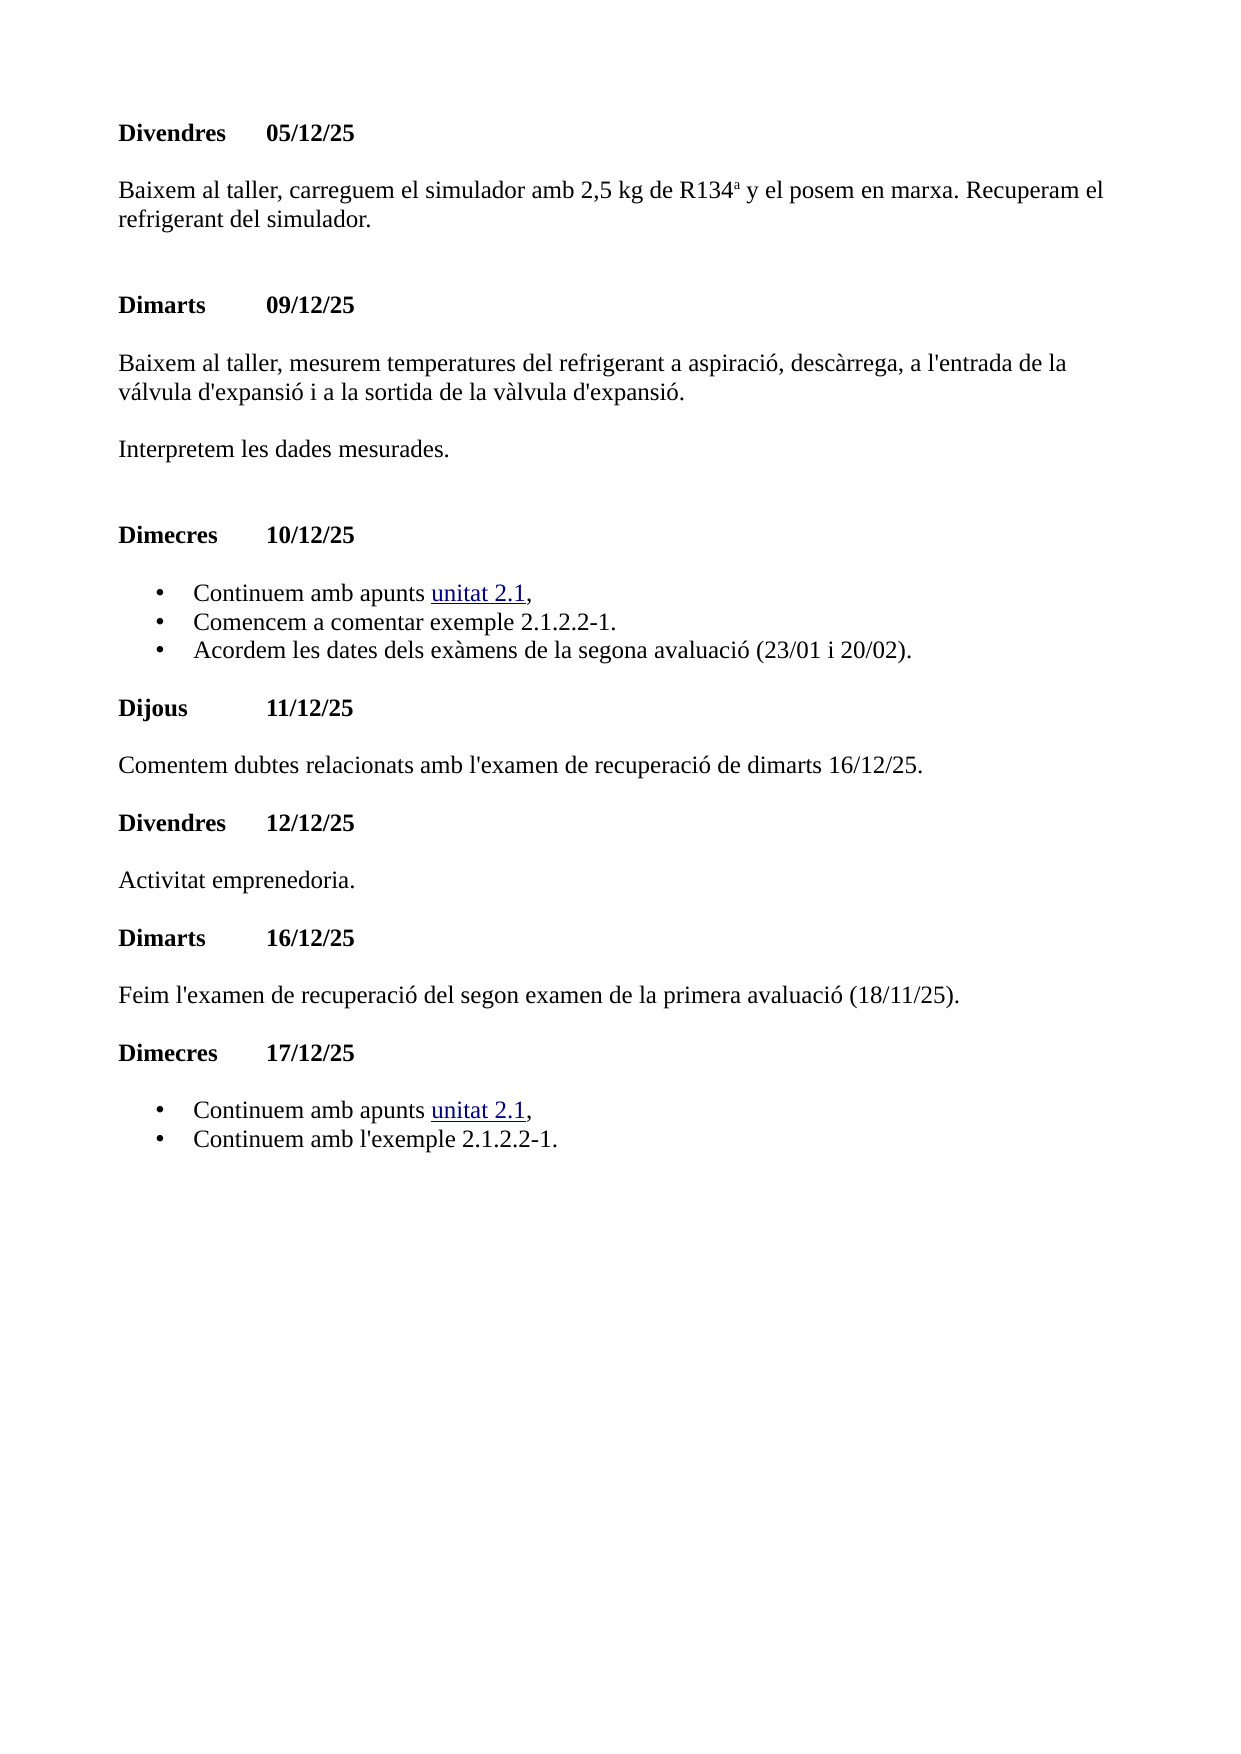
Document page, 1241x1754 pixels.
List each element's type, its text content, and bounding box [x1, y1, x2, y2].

text Baixem al taller, carreguem el simulador amb 2,5 kg de R134a y el posem en marxa. Recuperam el refrigerant del simulador. [118, 176, 1122, 233]
list Continuem amb apunts unitat 2.1, [156, 1096, 1122, 1124]
list Comencem a comentar exemple 2.1.2.2-1. [156, 607, 1122, 636]
text Activitat emprenedoria. [118, 866, 1122, 894]
list Continuem amb l'exemple 2.1.2.2-1. [156, 1124, 1122, 1153]
text Divendres 12/12/25 [118, 808, 1122, 837]
text Divendres 05/12/25 [118, 118, 1122, 147]
text Dimecres 17/12/25 [118, 1038, 1122, 1067]
text Dimarts 09/12/25 [118, 291, 1122, 319]
text Baixem al taller, mesurem temperatures del refrigerant a aspiració, descàrrega, a l'entrada de la válvula d'expansió i a la sortida de la vàlvula d'expansió. [118, 348, 1122, 406]
list Continuem amb apunts unitat 2.1, [156, 578, 1122, 607]
list Acordem les dates dels exàmens de la segona avaluació (23/01 i 20/02). [156, 636, 1122, 664]
text Dimecres 10/12/25 [118, 521, 1122, 549]
text Feim l'examen de recuperació del segon examen de la primera avaluació (18/11/25). [118, 981, 1122, 1009]
text Dimarts 16/12/25 [118, 923, 1122, 952]
text Dijous 11/12/25 [118, 693, 1122, 722]
text Interpretem les dades mesurades. [118, 434, 1122, 463]
text Comentem dubtes relacionats amb l'examen de recuperació de dimarts 16/12/25. [118, 751, 1122, 779]
